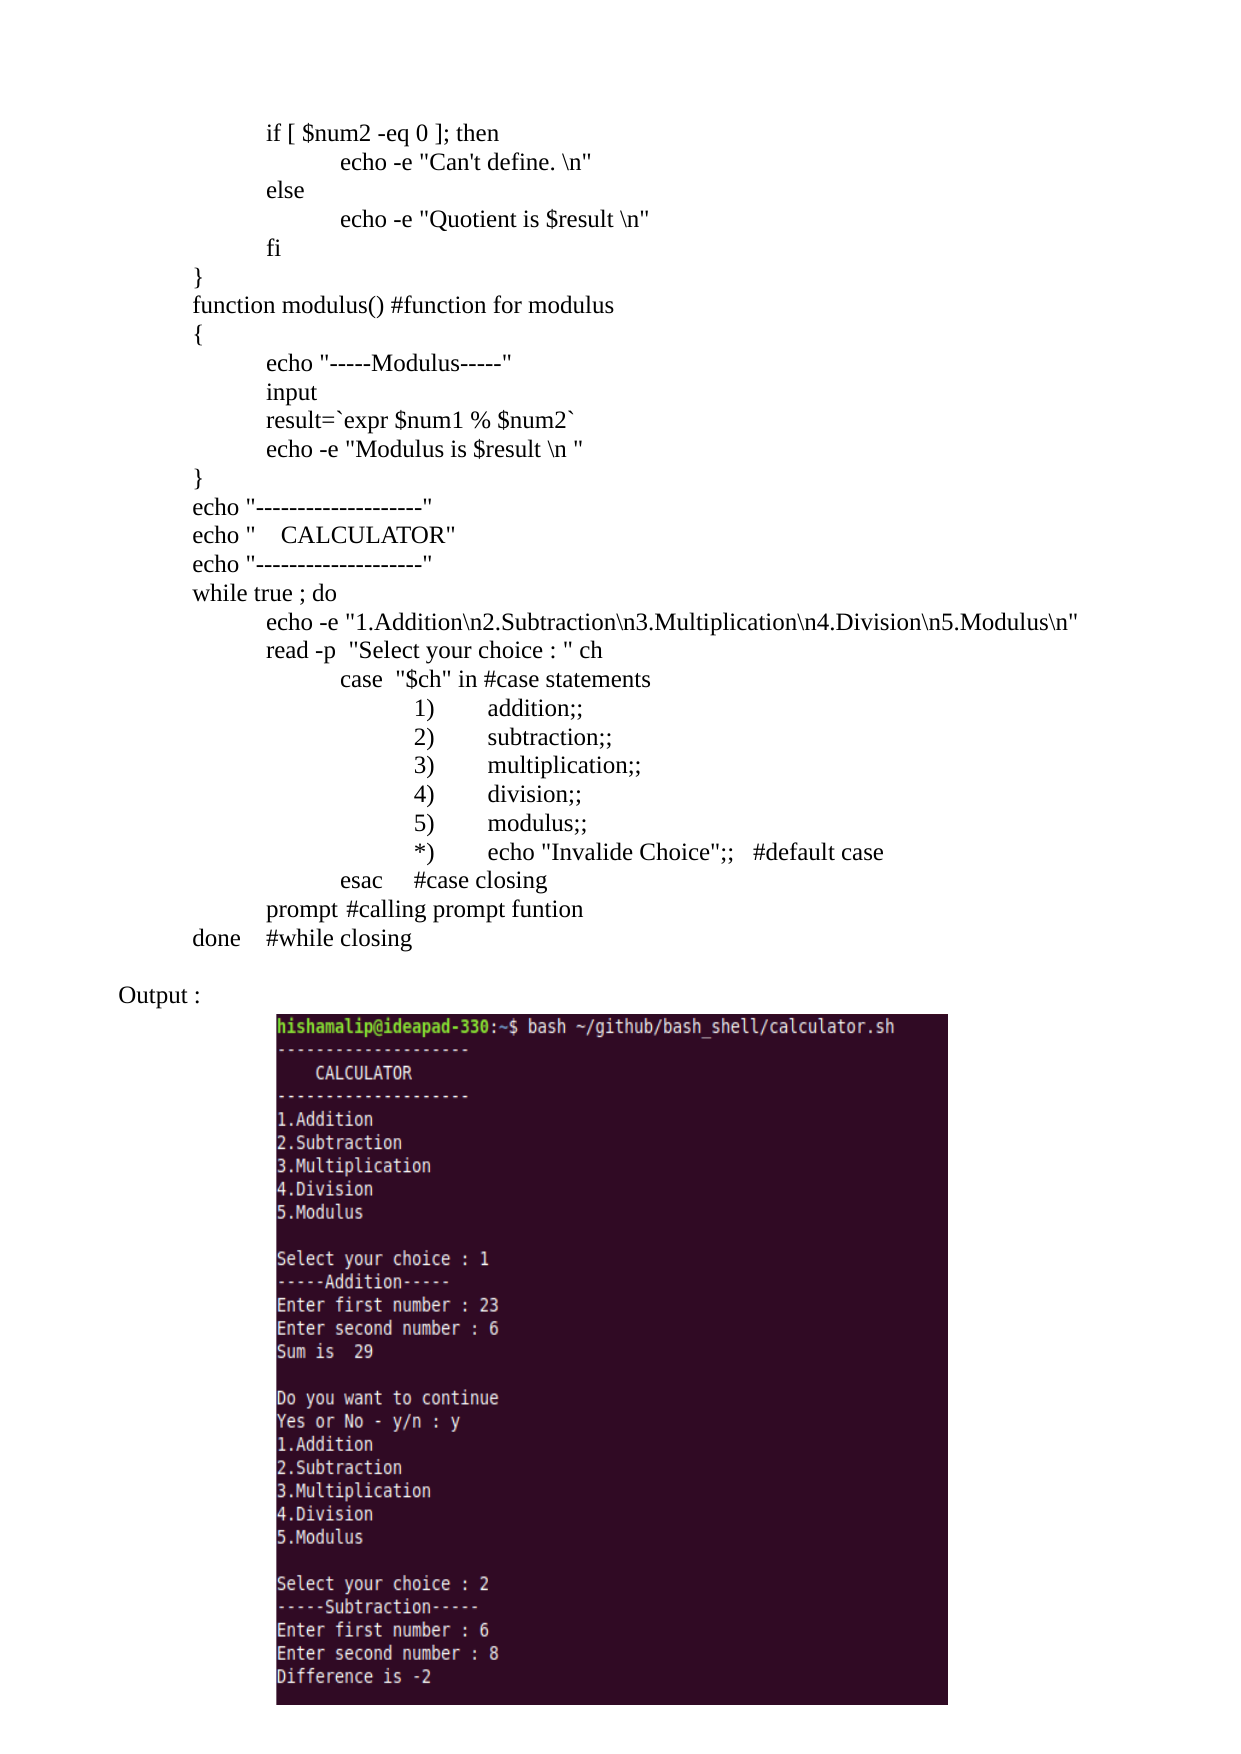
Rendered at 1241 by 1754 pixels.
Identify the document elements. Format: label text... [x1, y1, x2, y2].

text } [118, 463, 1122, 492]
text { [118, 319, 1122, 348]
text prompt #calling prompt funtion [118, 894, 1122, 923]
text echo "--------------------" [118, 549, 1122, 578]
text result=`expr $num1 % $num2` [118, 406, 1122, 434]
text 4) division;; [118, 779, 1122, 808]
text if [ $num2 -eq 0 ]; then [118, 118, 1122, 147]
text echo " CALCULATOR" [118, 521, 1122, 549]
text Output : [118, 981, 1122, 1009]
text 2) subtraction;; [118, 722, 1122, 751]
text echo -e "Quotient is $result \n" [118, 204, 1122, 233]
text echo "--------------------" [118, 492, 1122, 521]
text echo -e "Modulus is $result \n " [118, 434, 1122, 463]
text echo -e "Can't define. \n" [118, 147, 1122, 176]
text else [118, 176, 1122, 204]
text 5) modulus;; [118, 808, 1122, 837]
text fi [118, 233, 1122, 262]
text read -p "Select your choice : " ch [118, 636, 1122, 664]
text esac #case closing [118, 866, 1122, 894]
text done #while closing [118, 923, 1122, 952]
text 1) addition;; [118, 693, 1122, 722]
text while true ; do [118, 578, 1122, 607]
text *) echo "Invalide Choice";; #default case [118, 837, 1122, 866]
text echo "-----Modulus-----" [118, 348, 1122, 377]
text input [118, 377, 1122, 406]
text } [118, 262, 1122, 291]
picture [276, 1014, 948, 1705]
text function modulus() #function for modulus [118, 291, 1122, 319]
text 3) multiplication;; [118, 751, 1122, 779]
text echo -e "1.Addition\n2.Subtraction\n3.Multiplication\n4.Division\n5.Modulus\n" [118, 607, 1122, 636]
text case "$ch" in #case statements [118, 664, 1122, 693]
